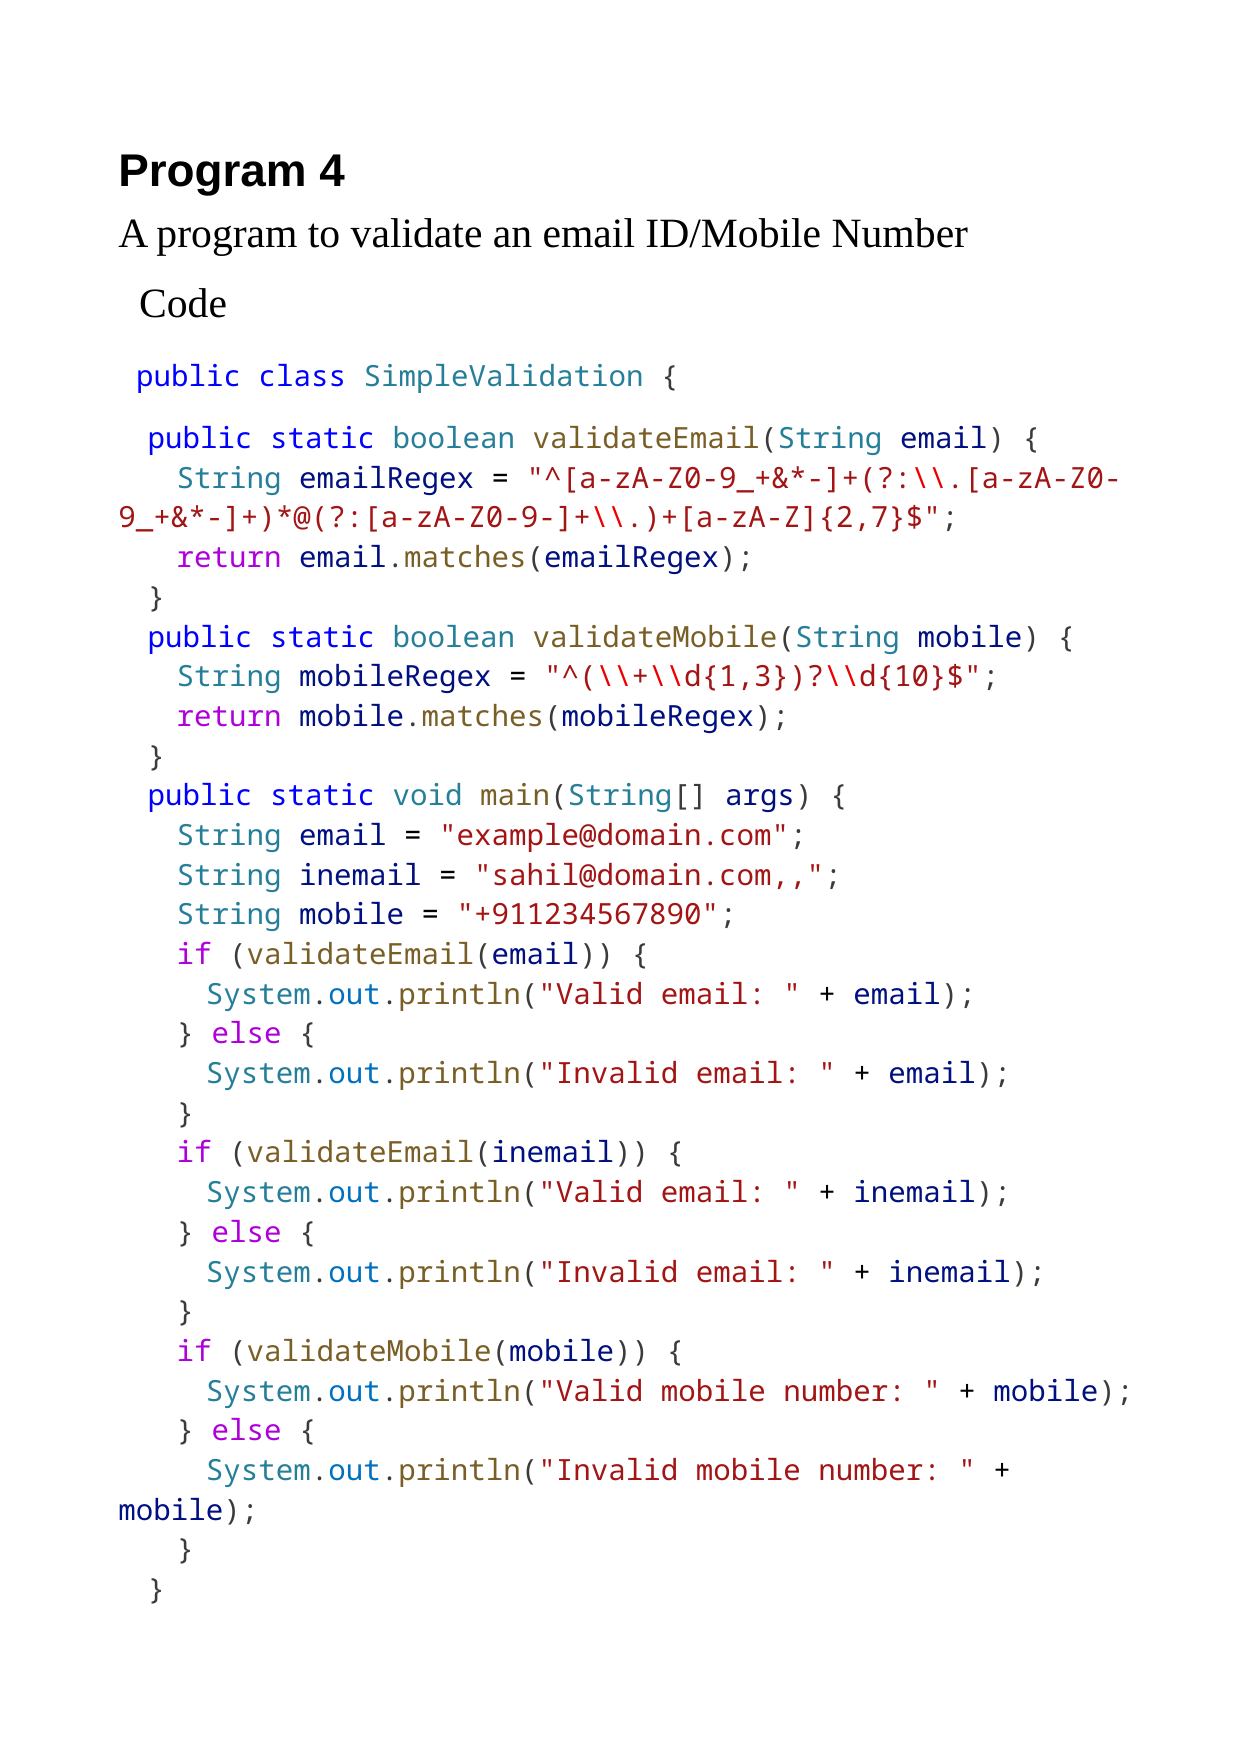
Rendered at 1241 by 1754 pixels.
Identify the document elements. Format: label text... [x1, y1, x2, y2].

text String mobileRegex = "^(\\+\\d{1,3})?\\d{10}$"; [118, 656, 1157, 695]
subtitle Program 4 [118, 143, 1157, 196]
text System.out.println("Invalid mobile number: " + mobile); [118, 1449, 1157, 1529]
text } [118, 576, 1157, 616]
text return email.matches(emailRegex); [118, 536, 1157, 576]
text String email = "example@domain.com"; [118, 814, 1157, 854]
text String mobile = "+911234567890"; [118, 894, 1157, 933]
text return mobile.matches(mobileRegex); [118, 695, 1157, 735]
text } [118, 1568, 1157, 1608]
text Code [118, 278, 1157, 326]
text String inemail = "sahil@domain.com,,"; [118, 854, 1157, 894]
text A program to validate an email ID/Mobile Number [118, 208, 1157, 256]
text System.out.println("Valid mobile number: " + mobile); [118, 1370, 1157, 1409]
text } [118, 735, 1157, 774]
text if (validateEmail(email)) { [118, 933, 1157, 973]
text } else { [118, 1211, 1157, 1251]
text } else { [118, 1409, 1157, 1449]
text public static void main(String[] args) { [118, 774, 1157, 814]
text } else { [118, 1013, 1157, 1052]
text if (validateMobile(mobile)) { [118, 1330, 1157, 1370]
text if (validateEmail(inemail)) { [118, 1132, 1157, 1171]
text System.out.println("Invalid email: " + inemail); [118, 1251, 1157, 1291]
text public static boolean validateMobile(String mobile) { [118, 616, 1157, 656]
text System.out.println("Valid email: " + email); [118, 973, 1157, 1013]
text public class SimpleValidation { [118, 348, 1157, 396]
text System.out.println("Invalid email: " + email); [118, 1052, 1157, 1092]
text } [118, 1092, 1157, 1132]
text System.out.println("Valid email: " + inemail); [118, 1171, 1157, 1211]
text } [118, 1291, 1157, 1330]
text String emailRegex = "^[a-zA-Z0-9_+&*-]+(?:\\.[a-zA-Z0-9_+&*-]+)*@(?:[a-zA-Z0-9-]+\\.)+[a-zA-Z]{2,7}$"; [118, 457, 1157, 536]
text public static boolean validateEmail(String email) { [118, 417, 1157, 457]
text } [118, 1529, 1157, 1568]
